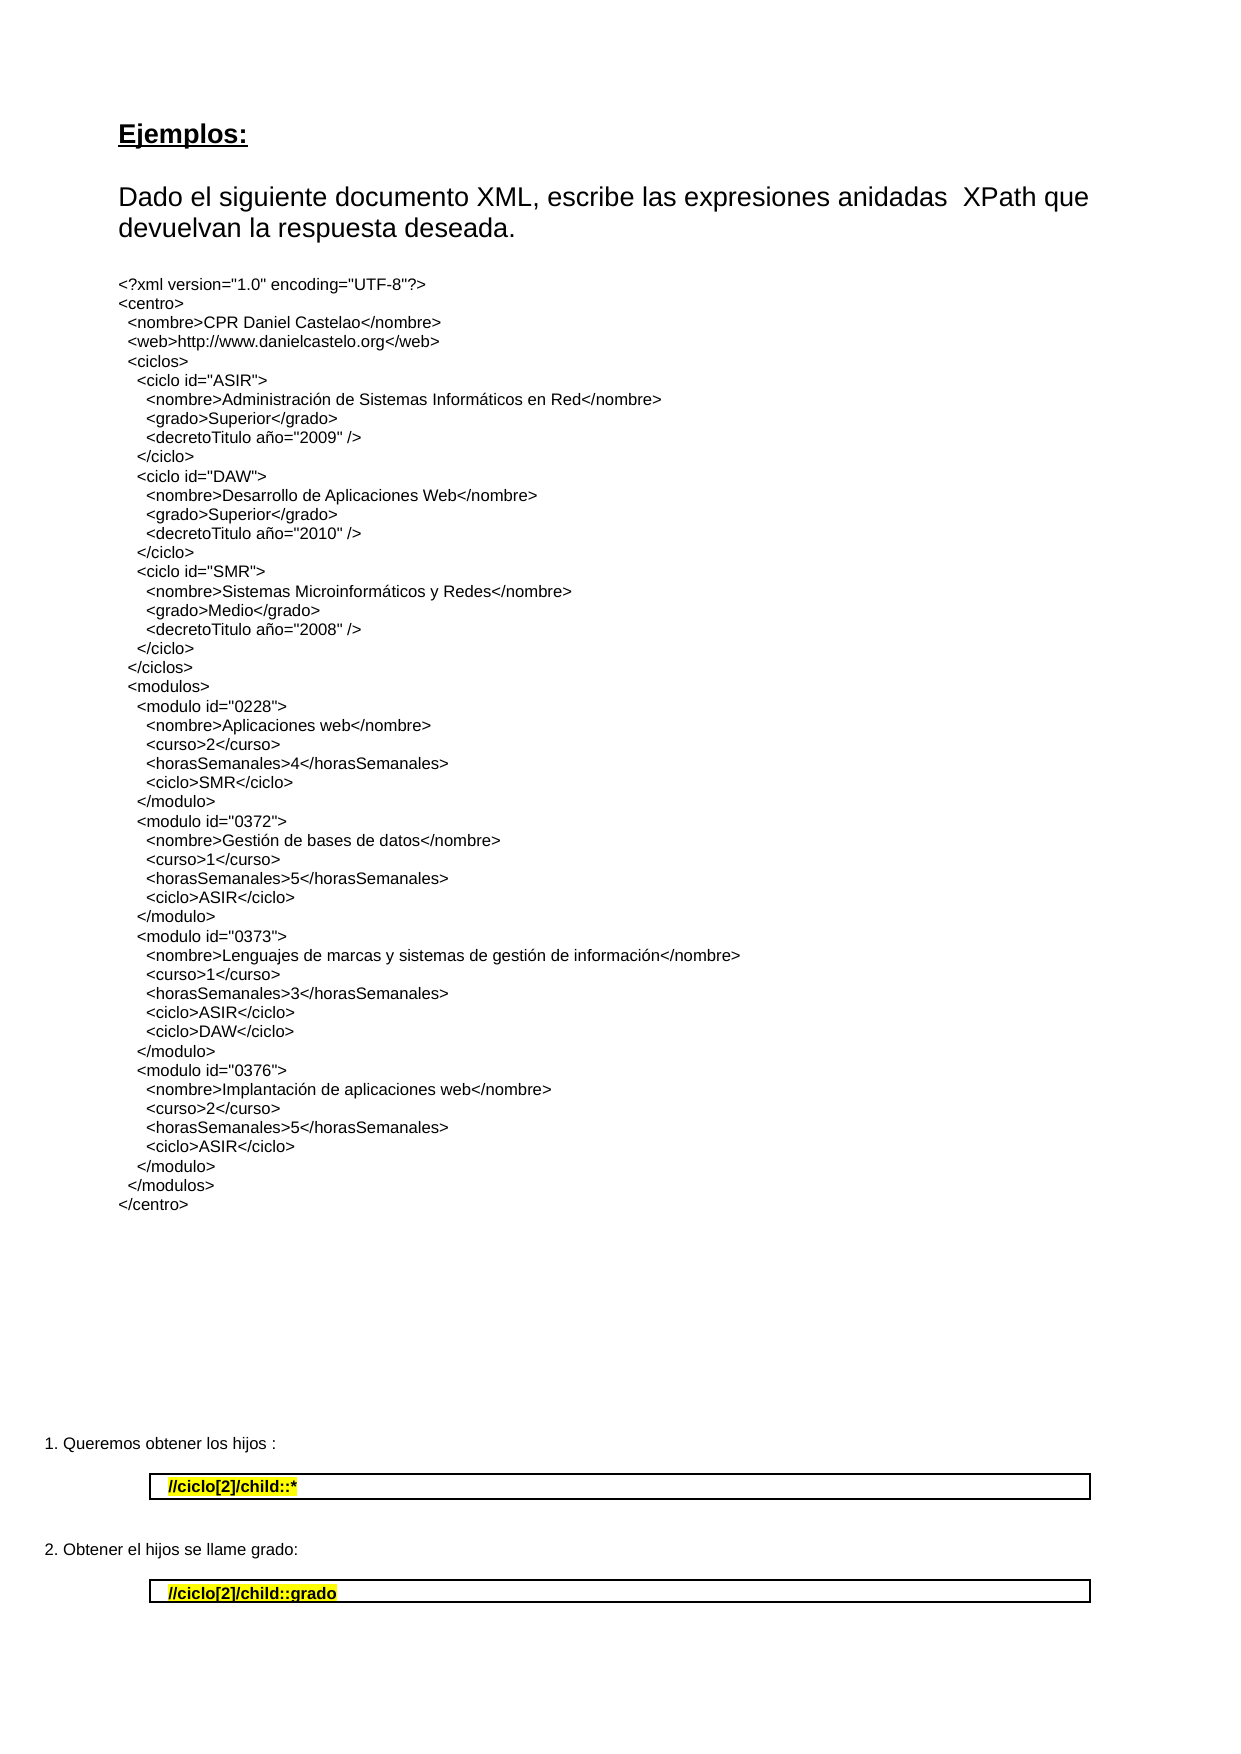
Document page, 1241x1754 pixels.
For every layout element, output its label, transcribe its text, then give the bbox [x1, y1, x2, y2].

text <web>http://www.danielcastelo.org</web> [118, 332, 1122, 351]
text <decretoTitulo año="2009" /> [118, 428, 1122, 447]
text </ciclos> [118, 658, 1122, 677]
text 1. Queremos obtener los hijos : [44, 1433, 1122, 1453]
text <decretoTitulo año="2008" /> [118, 620, 1122, 639]
text </centro> [118, 1195, 1122, 1214]
text <decretoTitulo año="2010" /> [118, 524, 1122, 543]
text //ciclo[2]/child::grado [151, 1581, 1089, 1601]
text <horasSemanales>5</horasSemanales> [118, 869, 1122, 888]
text </modulo> [118, 1156, 1122, 1176]
text <ciclo id="DAW"> [118, 466, 1122, 486]
text <centro> [118, 294, 1122, 313]
text <nombre>Gestión de bases de datos</nombre> [118, 831, 1122, 850]
text <nombre>Desarrollo de Aplicaciones Web</nombre> [118, 486, 1122, 505]
text <curso>1</curso> [118, 850, 1122, 869]
text </ciclo> [118, 639, 1122, 658]
text Dado el siguiente documento XML, escribe las expresiones anidadas XPath que devuelvan la respuesta deseada. [118, 181, 1122, 243]
text <ciclo>ASIR</ciclo> [118, 1003, 1122, 1022]
text <ciclo>DAW</ciclo> [118, 1022, 1122, 1041]
text <modulo id="0373"> [118, 926, 1122, 946]
text </modulo> [118, 1041, 1122, 1061]
text </modulos> [118, 1176, 1122, 1195]
text <nombre>Administración de Sistemas Informáticos en Red</nombre> [118, 390, 1122, 409]
text <nombre>Lenguajes de marcas y sistemas de gestión de información</nombre> [118, 946, 1122, 965]
text <ciclo>ASIR</ciclo> [118, 888, 1122, 907]
text <nombre>CPR Daniel Castelao</nombre> [118, 313, 1122, 332]
text <modulo id="0376"> [118, 1061, 1122, 1080]
text <grado>Medio</grado> [118, 601, 1122, 620]
text </ciclo> [118, 447, 1122, 466]
text <grado>Superior</grado> [118, 409, 1122, 428]
text <horasSemanales>5</horasSemanales> [118, 1118, 1122, 1137]
text <curso>2</curso> [118, 735, 1122, 754]
text <nombre>Sistemas Microinformáticos y Redes</nombre> [118, 581, 1122, 601]
text <grado>Superior</grado> [118, 505, 1122, 524]
text <ciclo>SMR</ciclo> [118, 773, 1122, 792]
text <ciclo id="ASIR"> [118, 371, 1122, 390]
text 2. Obtener el hijos se llame grado: [44, 1540, 1091, 1559]
text <curso>2</curso> [118, 1099, 1122, 1118]
text <?xml version="1.0" encoding="UTF-8"?> [118, 275, 1122, 294]
text <modulo id="0228"> [118, 696, 1122, 716]
text <nombre>Implantación de aplicaciones web</nombre> [118, 1080, 1122, 1099]
text <curso>1</curso> [118, 965, 1122, 984]
text <ciclos> [118, 351, 1122, 371]
text </ciclo> [118, 543, 1122, 562]
text <modulos> [118, 677, 1122, 696]
text <ciclo>ASIR</ciclo> [118, 1137, 1122, 1156]
text </modulo> [118, 792, 1122, 811]
text <horasSemanales>4</horasSemanales> [118, 754, 1122, 773]
text <modulo id="0372"> [118, 811, 1122, 831]
text <nombre>Aplicaciones web</nombre> [118, 716, 1122, 735]
text <horasSemanales>3</horasSemanales> [118, 984, 1122, 1003]
text <ciclo id="SMR"> [118, 562, 1122, 581]
text //ciclo[2]/child::* [151, 1475, 1089, 1498]
text Ejemplos: [118, 118, 1122, 149]
text </modulo> [118, 907, 1122, 926]
